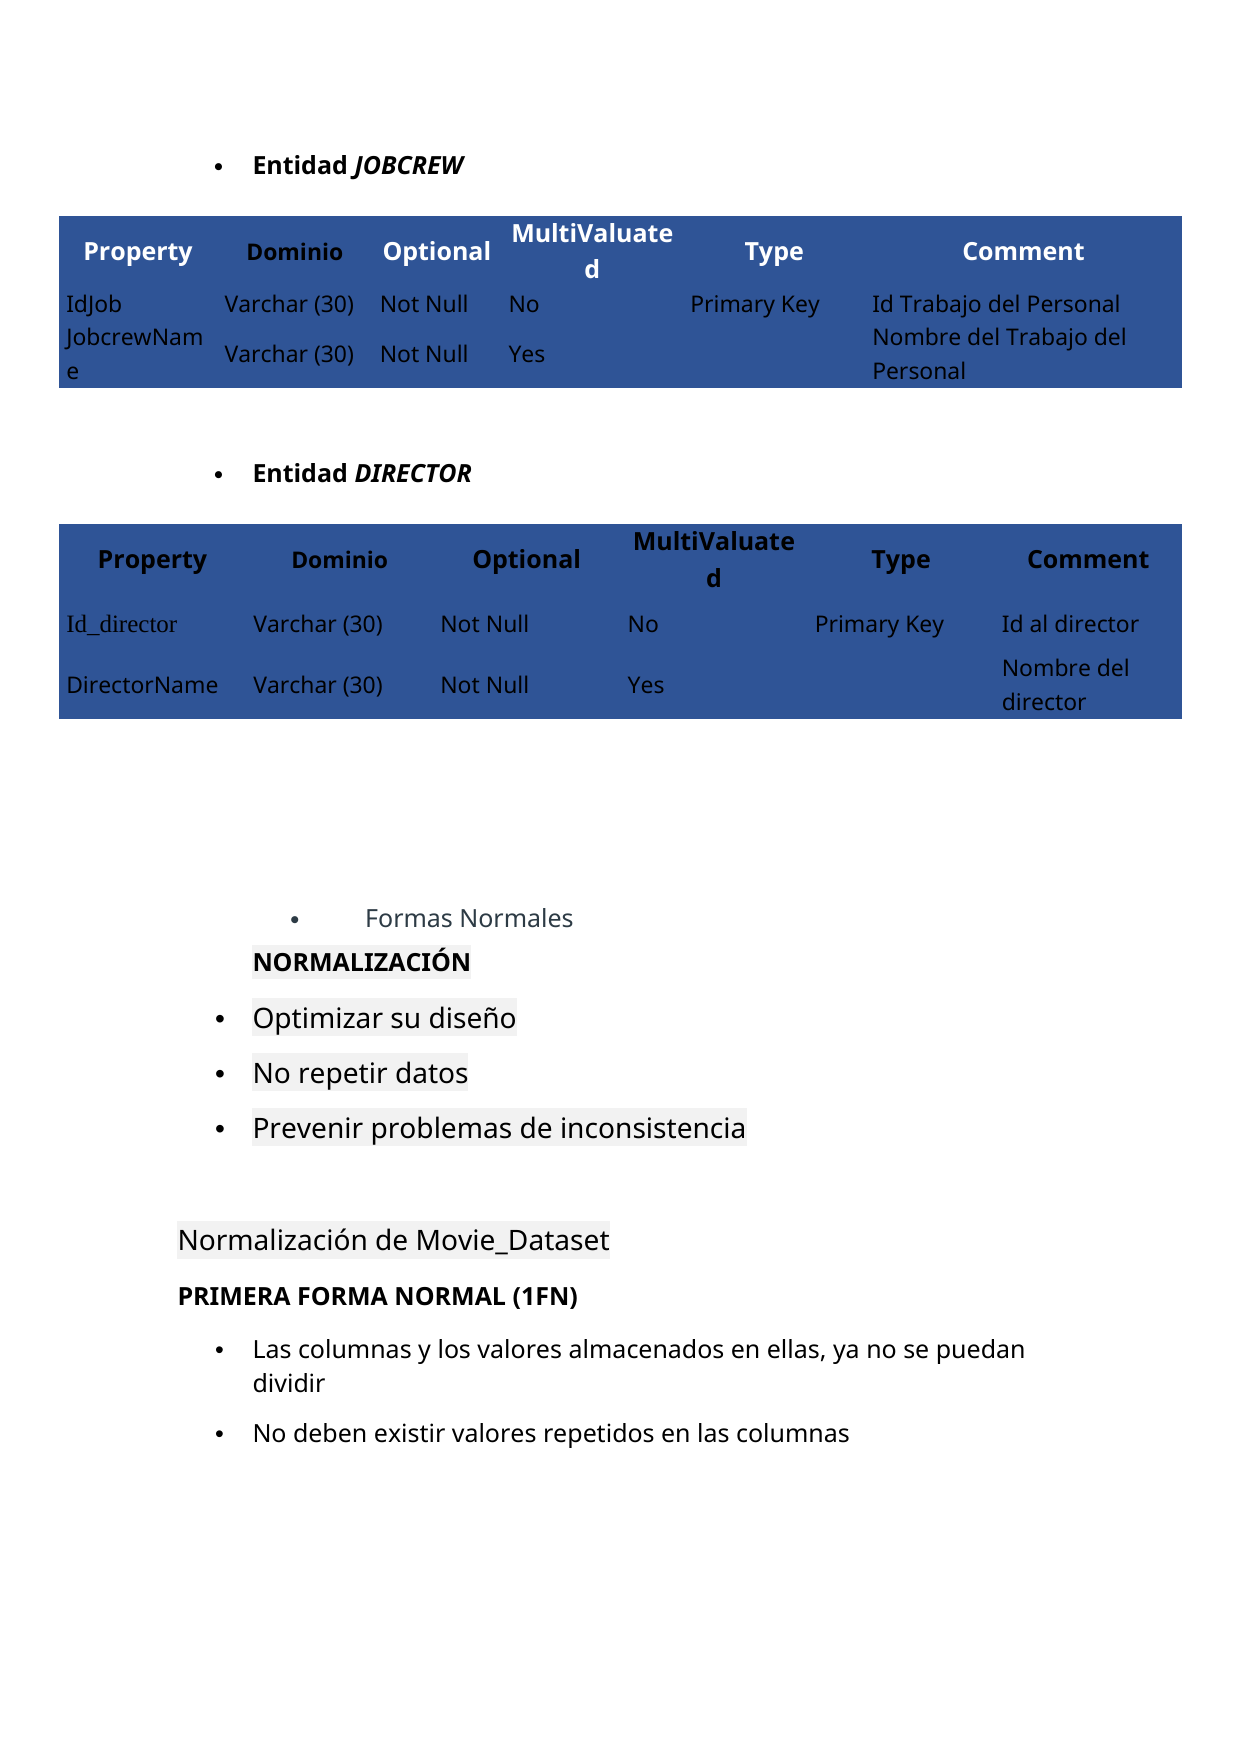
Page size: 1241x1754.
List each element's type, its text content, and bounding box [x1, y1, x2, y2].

table_header Property [59, 216, 217, 288]
table_cell Primary Key [683, 288, 865, 321]
table_cell DirectorName [59, 652, 246, 719]
list Las columnas y los valores almacenados en ellas, ya no se puedan dividir [215, 1331, 1063, 1399]
table_header Optional [372, 216, 501, 288]
table_header Comment [865, 216, 1182, 288]
text NORMALIZACIÓN [252, 945, 1063, 979]
table_header MultiValuated [620, 524, 807, 596]
table_cell Varchar (30) [217, 288, 372, 321]
table_cell Varchar (30) [246, 596, 433, 652]
table_header Property [59, 524, 246, 596]
table_cell Nombre del Trabajo del Personal [865, 321, 1182, 388]
table_cell [807, 652, 994, 719]
table_cell Not Null [372, 321, 501, 388]
table_cell Id_director [59, 596, 246, 652]
table_header Type [683, 216, 865, 288]
table_cell Yes [620, 652, 807, 719]
table_header Dominio [217, 216, 372, 288]
table_cell IdJob [59, 288, 217, 321]
table_cell Varchar (30) [246, 652, 433, 719]
table_header Comment [994, 524, 1182, 596]
table_cell [683, 321, 865, 388]
list Formas Normales [291, 901, 1063, 935]
list No repetir datos [215, 1053, 1063, 1091]
list Entidad DIRECTOR [215, 456, 1063, 490]
table_cell Yes [501, 321, 683, 388]
text PRIMERA FORMA NORMAL (1FN) [177, 1278, 1063, 1312]
list Optimizar su diseño [215, 998, 1063, 1036]
table_header Optional [433, 524, 620, 596]
table_cell Nombre del director [994, 652, 1182, 719]
table_header Dominio [246, 524, 433, 596]
table_cell Primary Key [807, 596, 994, 652]
list Prevenir problemas de inconsistencia [215, 1108, 1063, 1146]
table_cell Varchar (30) [217, 321, 372, 388]
table_cell No [620, 596, 807, 652]
table_cell Id Trabajo del Personal [865, 288, 1182, 321]
list No deben existir valores repetidos en las columnas [215, 1416, 1063, 1450]
list Entidad JOBCREW [215, 148, 1063, 182]
table_cell Not Null [372, 288, 501, 321]
table_cell Not Null [433, 652, 620, 719]
table_header MultiValuated [501, 216, 683, 288]
table_cell Not Null [433, 596, 620, 652]
table_cell No [501, 288, 683, 321]
text Normalización de Movie_Dataset [177, 1221, 1063, 1259]
table_cell Id al director [994, 596, 1182, 652]
table_cell JobcrewName [59, 321, 217, 388]
table_header Type [807, 524, 994, 596]
